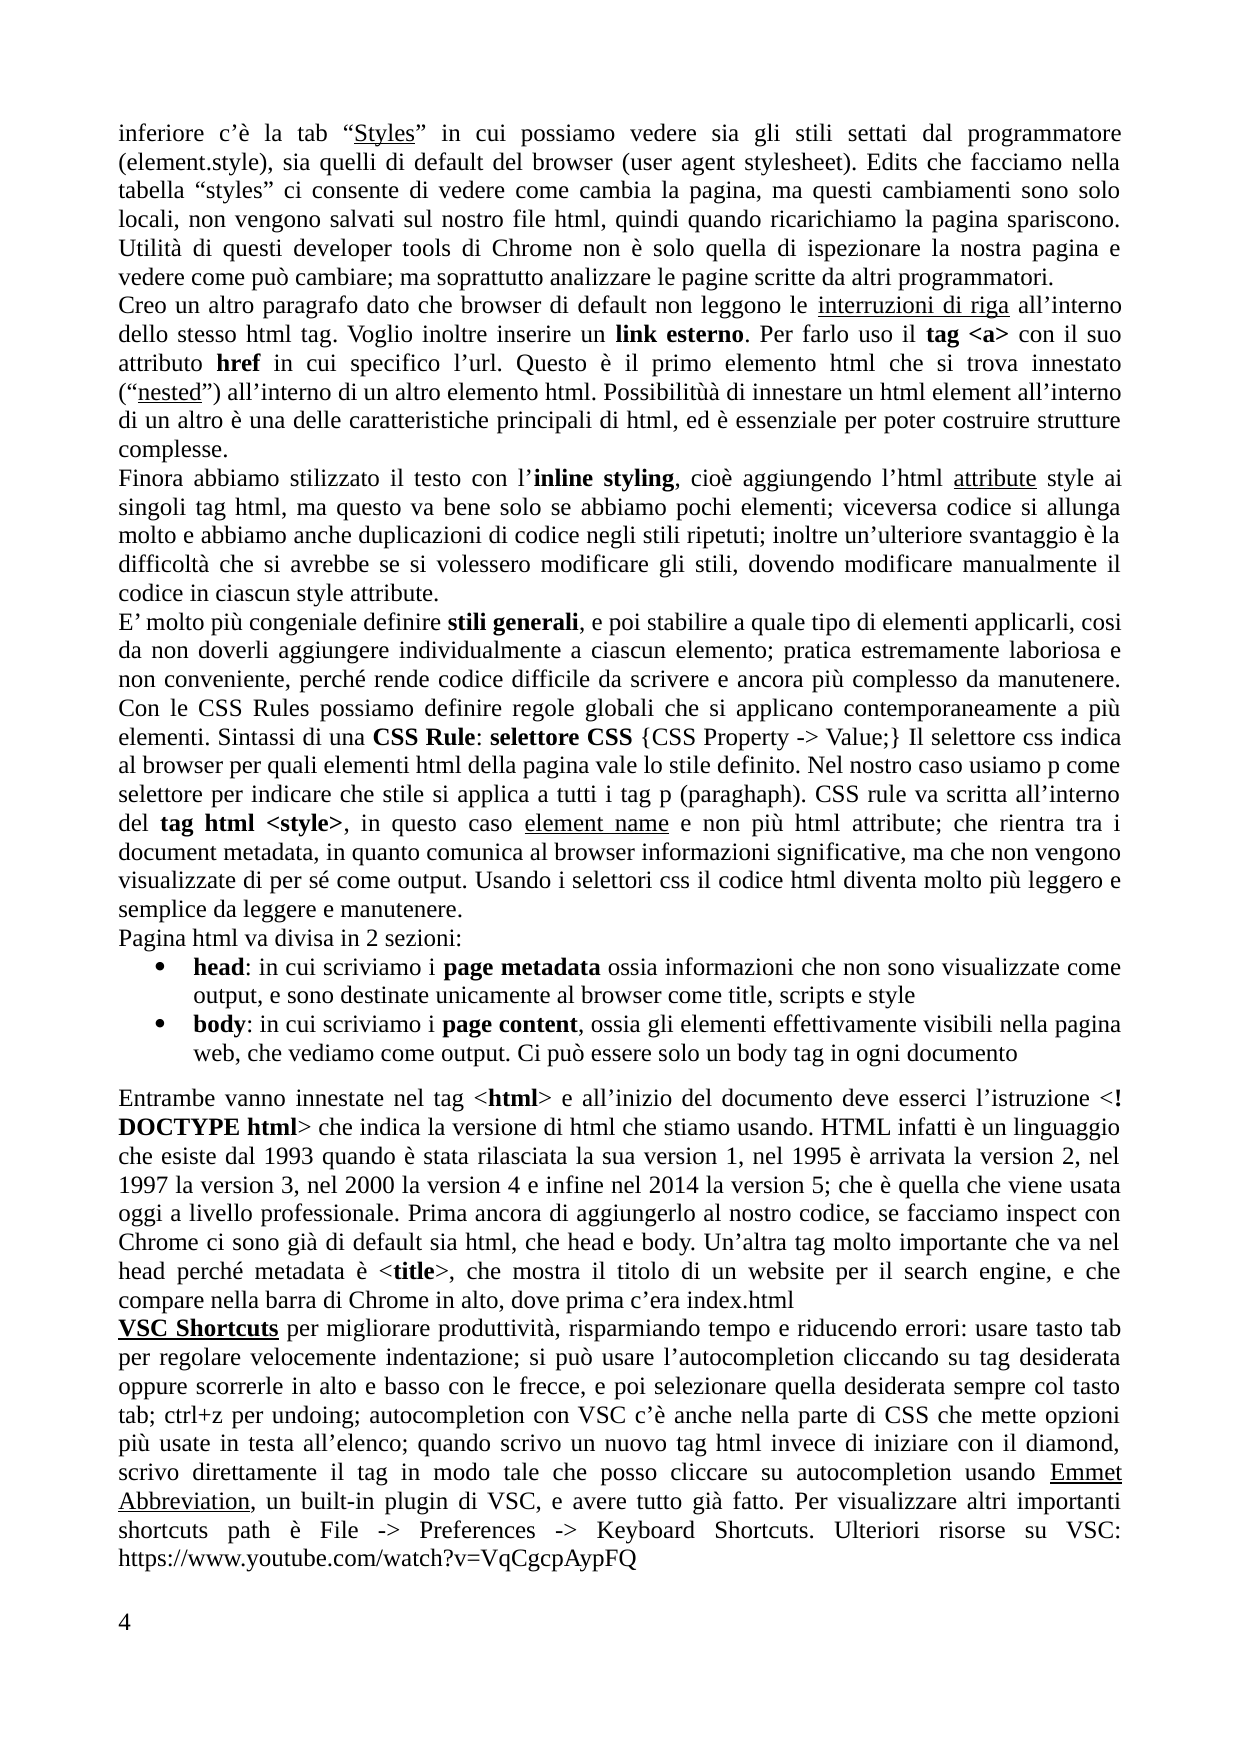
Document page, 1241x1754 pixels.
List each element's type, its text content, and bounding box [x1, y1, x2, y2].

text Finora abbiamo stilizzato il testo con l’inline styling, cioè aggiungendo l’html attribute style ai singoli tag html, ma questo va bene solo se abbiamo pochi elementi; viceversa codice si allunga molto e abbiamo anche duplicazioni di codice negli stili ripetuti; inoltre un’ulteriore svantaggio è la difficoltà che si avrebbe se si volessero modificare gli stili, dovendo modificare manualmente il codice in ciascun style attribute. [118, 463, 1122, 607]
text VSC Shortcuts per migliorare produttività, risparmiando tempo e riducendo errori: usare tasto tab per regolare velocemente indentazione; si può usare l’autocompletion cliccando su tag desiderata oppure scorrerle in alto e basso con le frecce, e poi selezionare quella desiderata sempre col tasto tab; ctrl+z per undoing; autocompletion con VSC c’è anche nella parte di CSS che mette opzioni più usate in testa all’elenco; quando scrivo un nuovo tag html invece di iniziare con il diamond, scrivo direttamente il tag in modo tale che posso cliccare su autocompletion usando Emmet Abbreviation, un built-in plugin di VSC, e avere tutto già fatto. Per visualizzare altri importanti shortcuts path è File -> Preferences -> Keyboard Shortcuts. Ulteriori risorse su VSC: https://www.youtube.com/watch?v=VqCgcpAypFQ [118, 1313, 1122, 1572]
text Pagina html va divisa in 2 sezioni: [118, 923, 1122, 952]
text Creo un altro paragrafo dato che browser di default non leggono le interruzioni di riga all’interno dello stesso html tag. Voglio inoltre inserire un link esterno. Per farlo uso il tag <a> con il suo attributo href in cui specifico l’url. Questo è il primo elemento html che si trova innestato (“nested”) all’interno di un altro elemento html. Possibilitùà di innestare un html element all’interno di un altro è una delle caratteristiche principali di html, ed è essenziale per poter costruire strutture complesse. [118, 291, 1122, 463]
list body: in cui scriviamo i page content, ossia gli elementi effettivamente visibili nella pagina web, che vediamo come output. Ci può essere solo un body tag in ogni documento [156, 1009, 1122, 1067]
text E’ molto più congeniale definire stili generali, e poi stabilire a quale tipo di elementi applicarli, cosi da non doverli aggiungere individualmente a ciascun elemento; pratica estremamente laboriosa e non conveniente, perché rende codice difficile da scrivere e ancora più complesso da manutenere. Con le CSS Rules possiamo definire regole globali che si applicano contemporaneamente a più elementi. Sintassi di una CSS Rule: selettore CSS {CSS Property -> Value;} Il selettore css indica al browser per quali elementi html della pagina vale lo stile definito. Nel nostro caso usiamo p come selettore per indicare che stile si applica a tutti i tag p (paraghaph). CSS rule va scritta all’interno del tag html <style>, in questo caso element name e non più html attribute; che rientra tra i document metadata, in quanto comunica al browser informazioni significative, ma che non vengono visualizzate di per sé come output. Usando i selettori css il codice html diventa molto più leggero e semplice da leggere e manutenere. [118, 607, 1122, 923]
text Entrambe vanno innestate nel tag <html> e all’inizio del documento deve esserci l’istruzione <!DOCTYPE html> che indica la versione di html che stiamo usando. HTML infatti è un linguaggio che esiste dal 1993 quando è stata rilasciata la sua version 1, nel 1995 è arrivata la version 2, nel 1997 la version 3, nel 2000 la version 4 e infine nel 2014 la version 5; che è quella che viene usata oggi a livello professionale. Prima ancora di aggiungerlo al nostro codice, se facciamo inspect con Chrome ci sono già di default sia html, che head e body. Un’altra tag molto importante che va nel head perché metadata è <title>, che mostra il titolo di un website per il search engine, e che compare nella barra di Chrome in alto, dove prima c’era index.html [118, 1083, 1122, 1313]
list head: in cui scriviamo i page metadata ossia informazioni che non sono visualizzate come output, e sono destinate unicamente al browser come title, scripts e style [156, 952, 1122, 1009]
text inferiore c’è la tab “Styles” in cui possiamo vedere sia gli stili settati dal programmatore (element.style), sia quelli di default del browser (user agent stylesheet). Edits che facciamo nella tabella “styles” ci consente di vedere come cambia la pagina, ma questi cambiamenti sono solo locali, non vengono salvati sul nostro file html, quindi quando ricarichiamo la pagina spariscono. Utilità di questi developer tools di Chrome non è solo quella di ispezionare la nostra pagina e vedere come può cambiare; ma soprattutto analizzare le pagine scritte da altri programmatori. [118, 118, 1122, 291]
